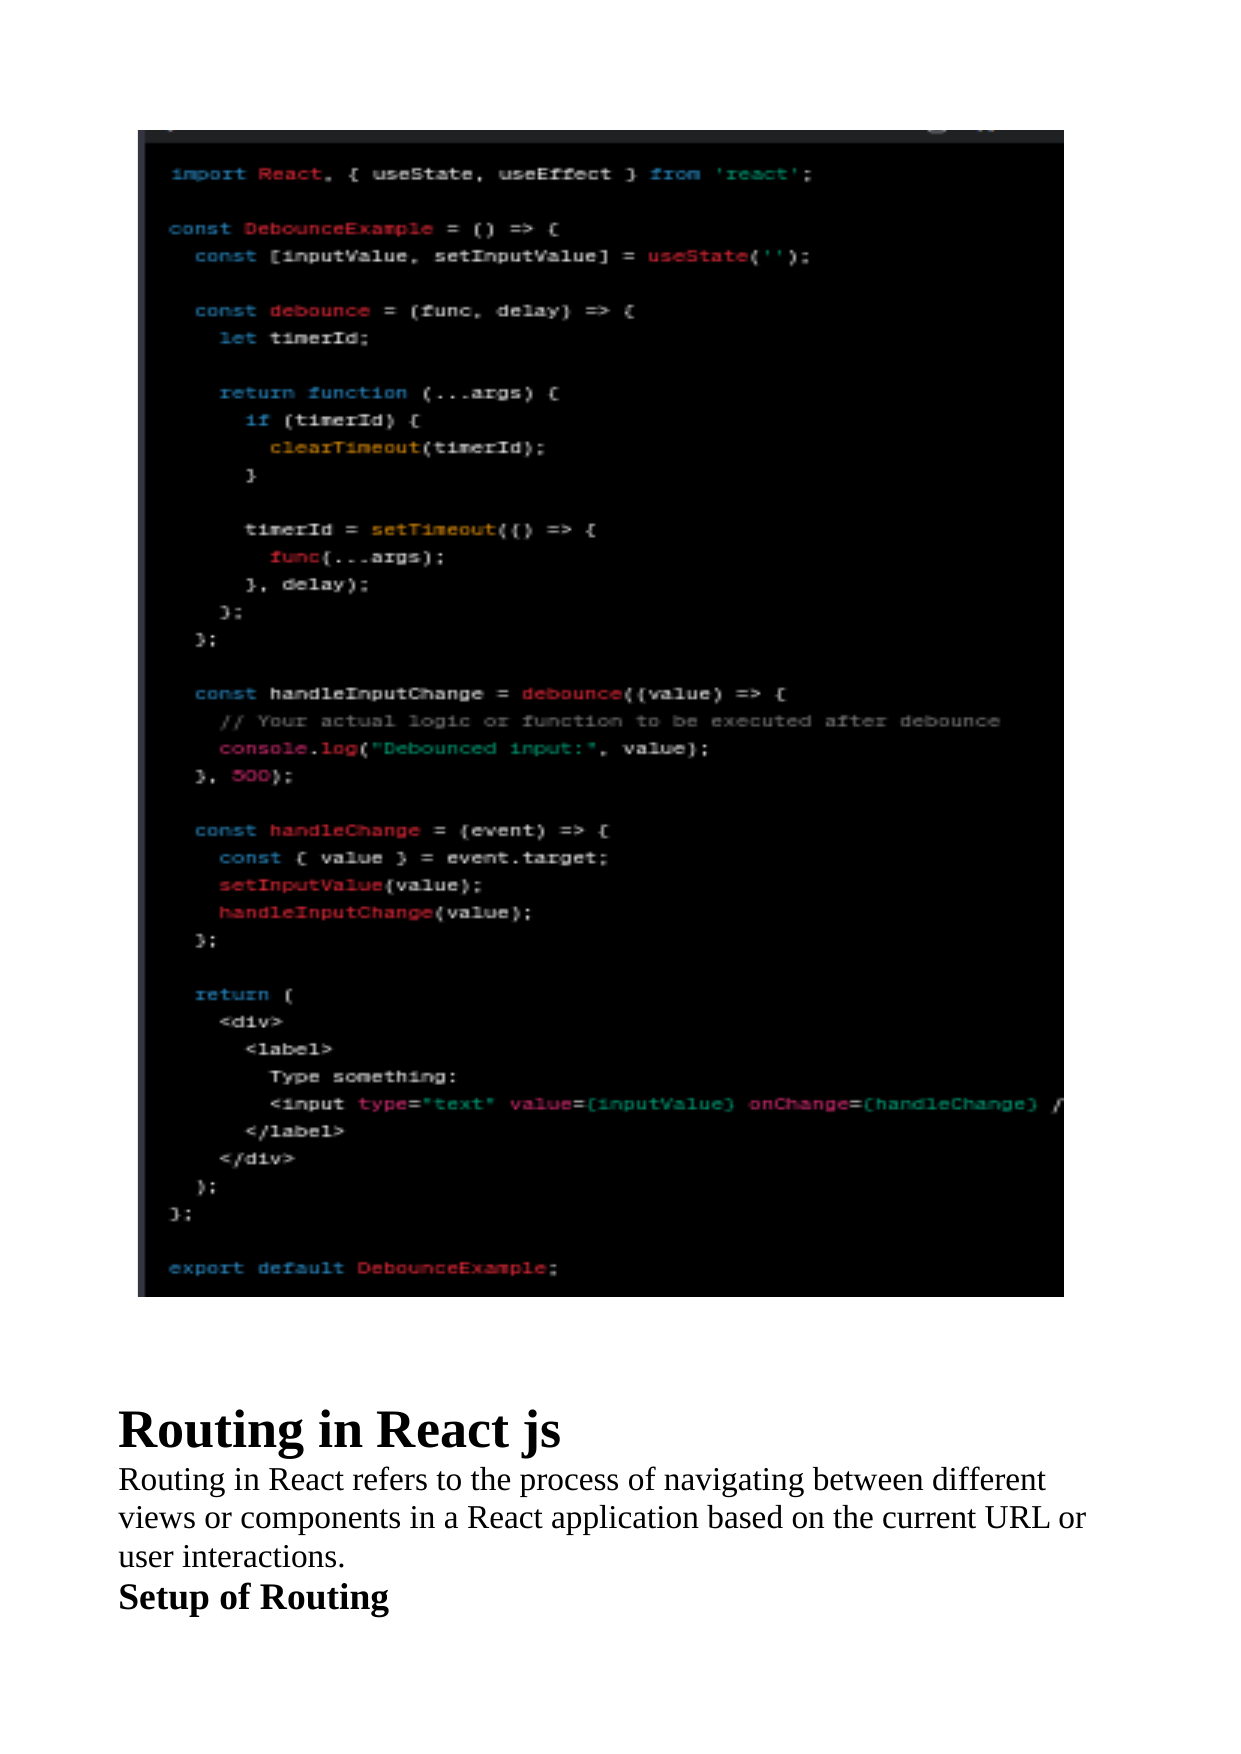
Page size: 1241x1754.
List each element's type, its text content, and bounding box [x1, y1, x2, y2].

text Routing in React refers to the process of navigating between different views or components in a React application based on the current URL or user interactions. [118, 1459, 1122, 1574]
text Routing in React js [118, 1397, 1122, 1459]
picture [137, 130, 1064, 1297]
text Setup of Routing [118, 1574, 1122, 1617]
